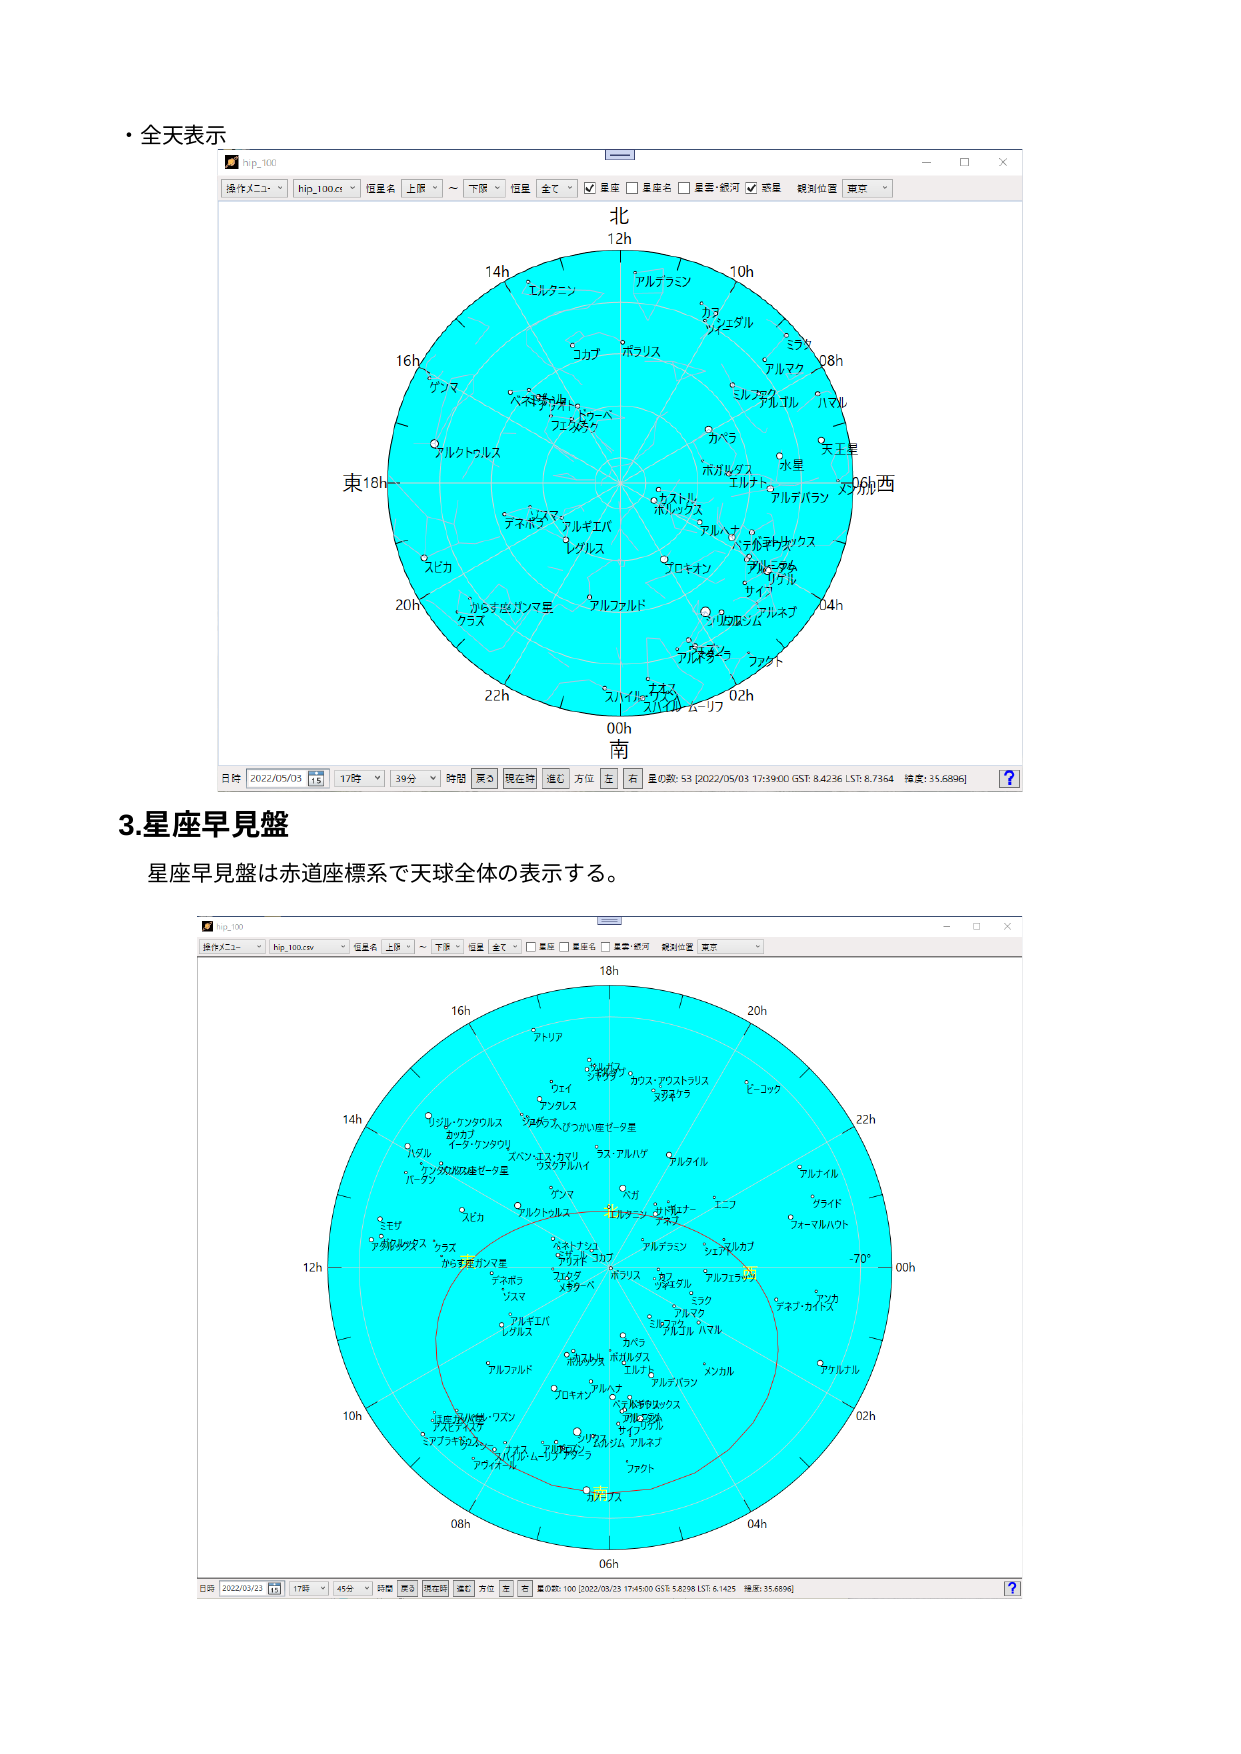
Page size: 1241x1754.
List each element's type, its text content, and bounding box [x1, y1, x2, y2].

picture [217, 149, 1023, 792]
picture [197, 916, 1023, 1599]
text ・全天表示 [118, 118, 1122, 150]
text 星座早見盤は赤道座標系で天球全体の表示する。 [148, 856, 1122, 888]
subtitle 3.星座早見盤 [118, 801, 1122, 844]
